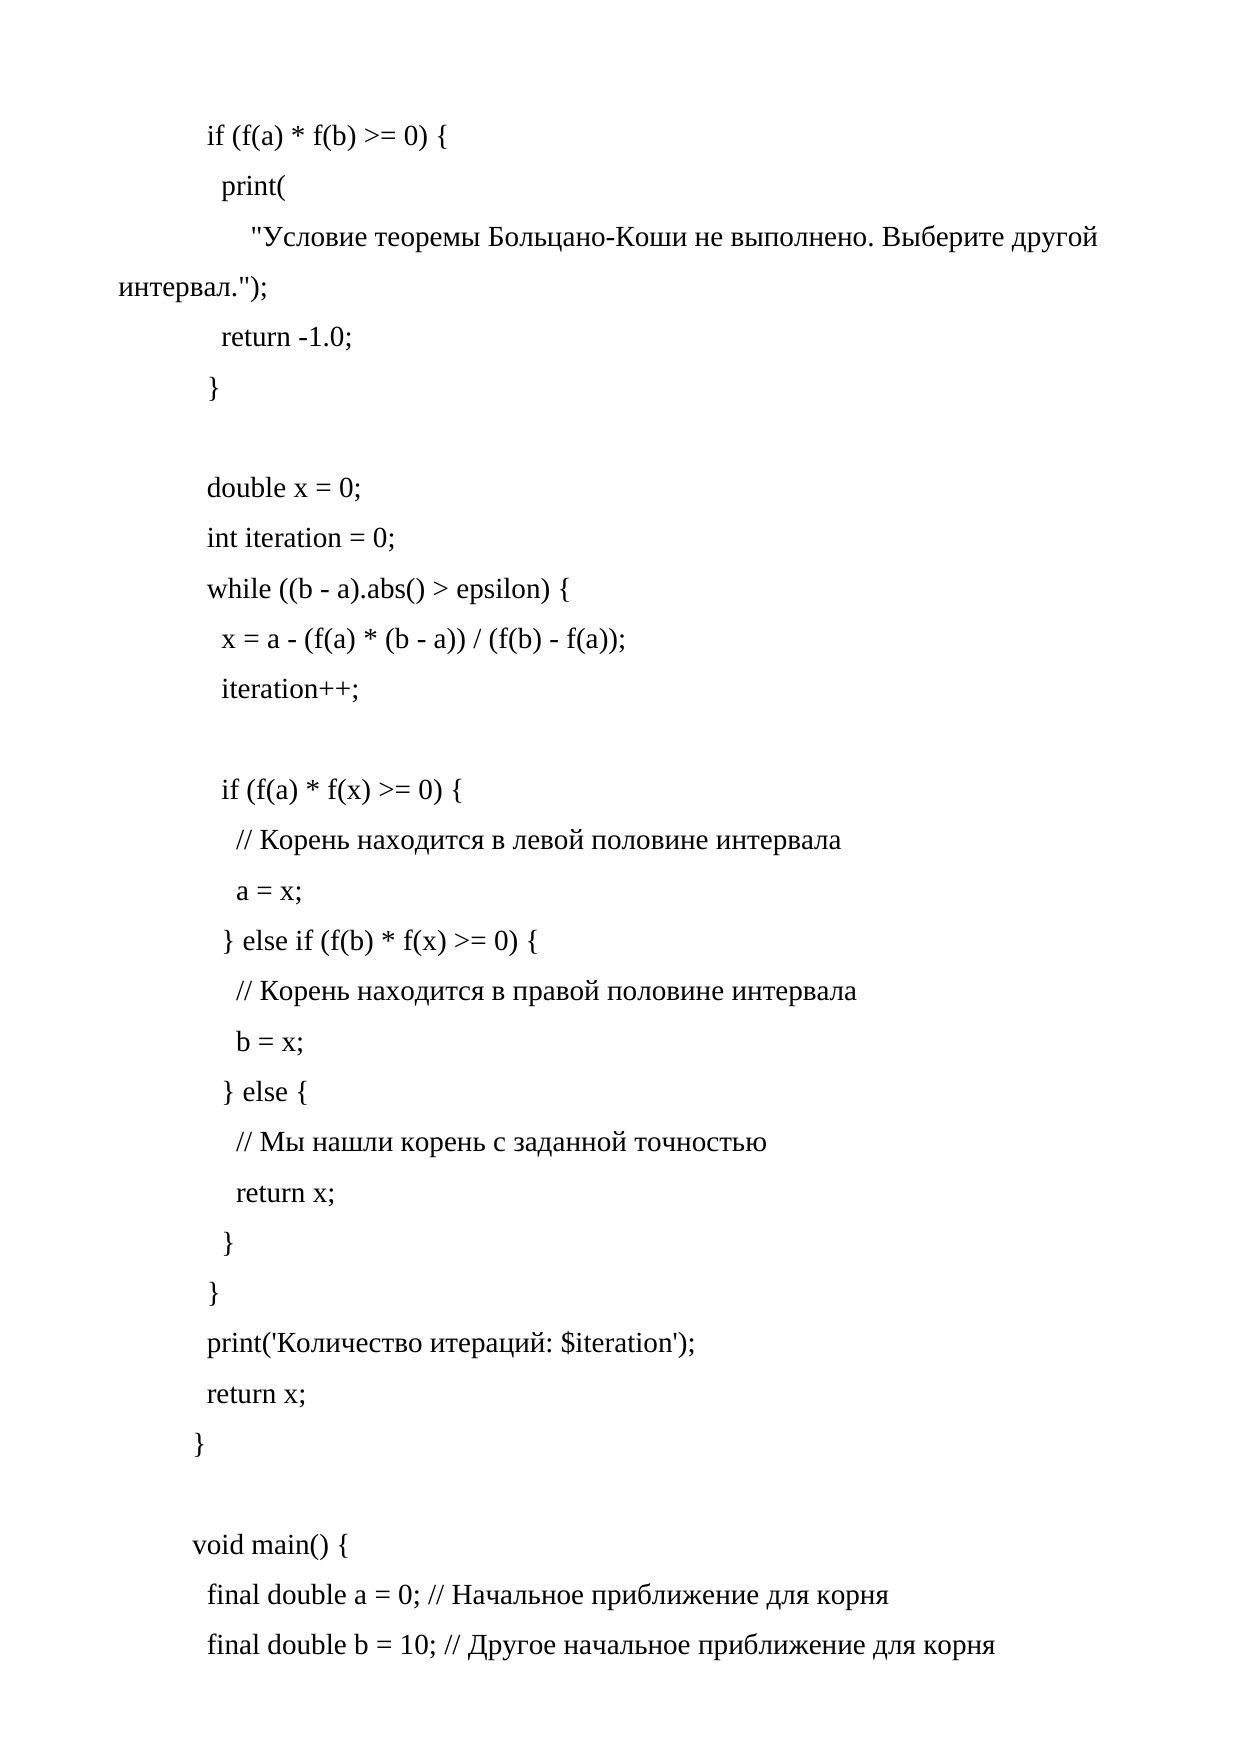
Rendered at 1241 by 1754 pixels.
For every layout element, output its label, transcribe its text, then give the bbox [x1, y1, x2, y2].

text x = a - (f(a) * (b - a)) / (f(b) - f(a)); [118, 621, 1181, 655]
text "Условие теоремы Больцано-Коши не выполнено. Выберите другой интервал."); [118, 219, 1181, 303]
text b = x; [118, 1024, 1181, 1057]
text double x = 0; [118, 470, 1181, 504]
text // Мы нашли корень с заданной точностью [118, 1124, 1181, 1158]
text int iteration = 0; [118, 521, 1181, 554]
text } [118, 1426, 1181, 1460]
text print( [118, 168, 1181, 202]
text return x; [118, 1376, 1181, 1409]
text print('Количество итераций: $iteration'); [118, 1326, 1181, 1359]
text a = x; [118, 873, 1181, 906]
text return x; [118, 1175, 1181, 1208]
text return -1.0; [118, 319, 1181, 353]
text } else if (f(b) * f(x) >= 0) { [118, 923, 1181, 957]
text } [118, 1225, 1181, 1258]
text iteration++; [118, 672, 1181, 705]
text // Корень находится в левой половине интервала [118, 822, 1181, 856]
text final double b = 10; // Другое начальное приближение для корня [118, 1627, 1181, 1661]
text final double a = 0; // Начальное приближение для корня [118, 1577, 1181, 1611]
text while ((b - a).abs() > epsilon) { [118, 571, 1181, 604]
text } [118, 370, 1181, 403]
text if (f(a) * f(b) >= 0) { [118, 118, 1181, 152]
text } [118, 1275, 1181, 1309]
text // Корень находится в правой половине интервала [118, 973, 1181, 1007]
text if (f(a) * f(x) >= 0) { [118, 772, 1181, 806]
text void main() { [118, 1527, 1181, 1560]
text } else { [118, 1074, 1181, 1108]
